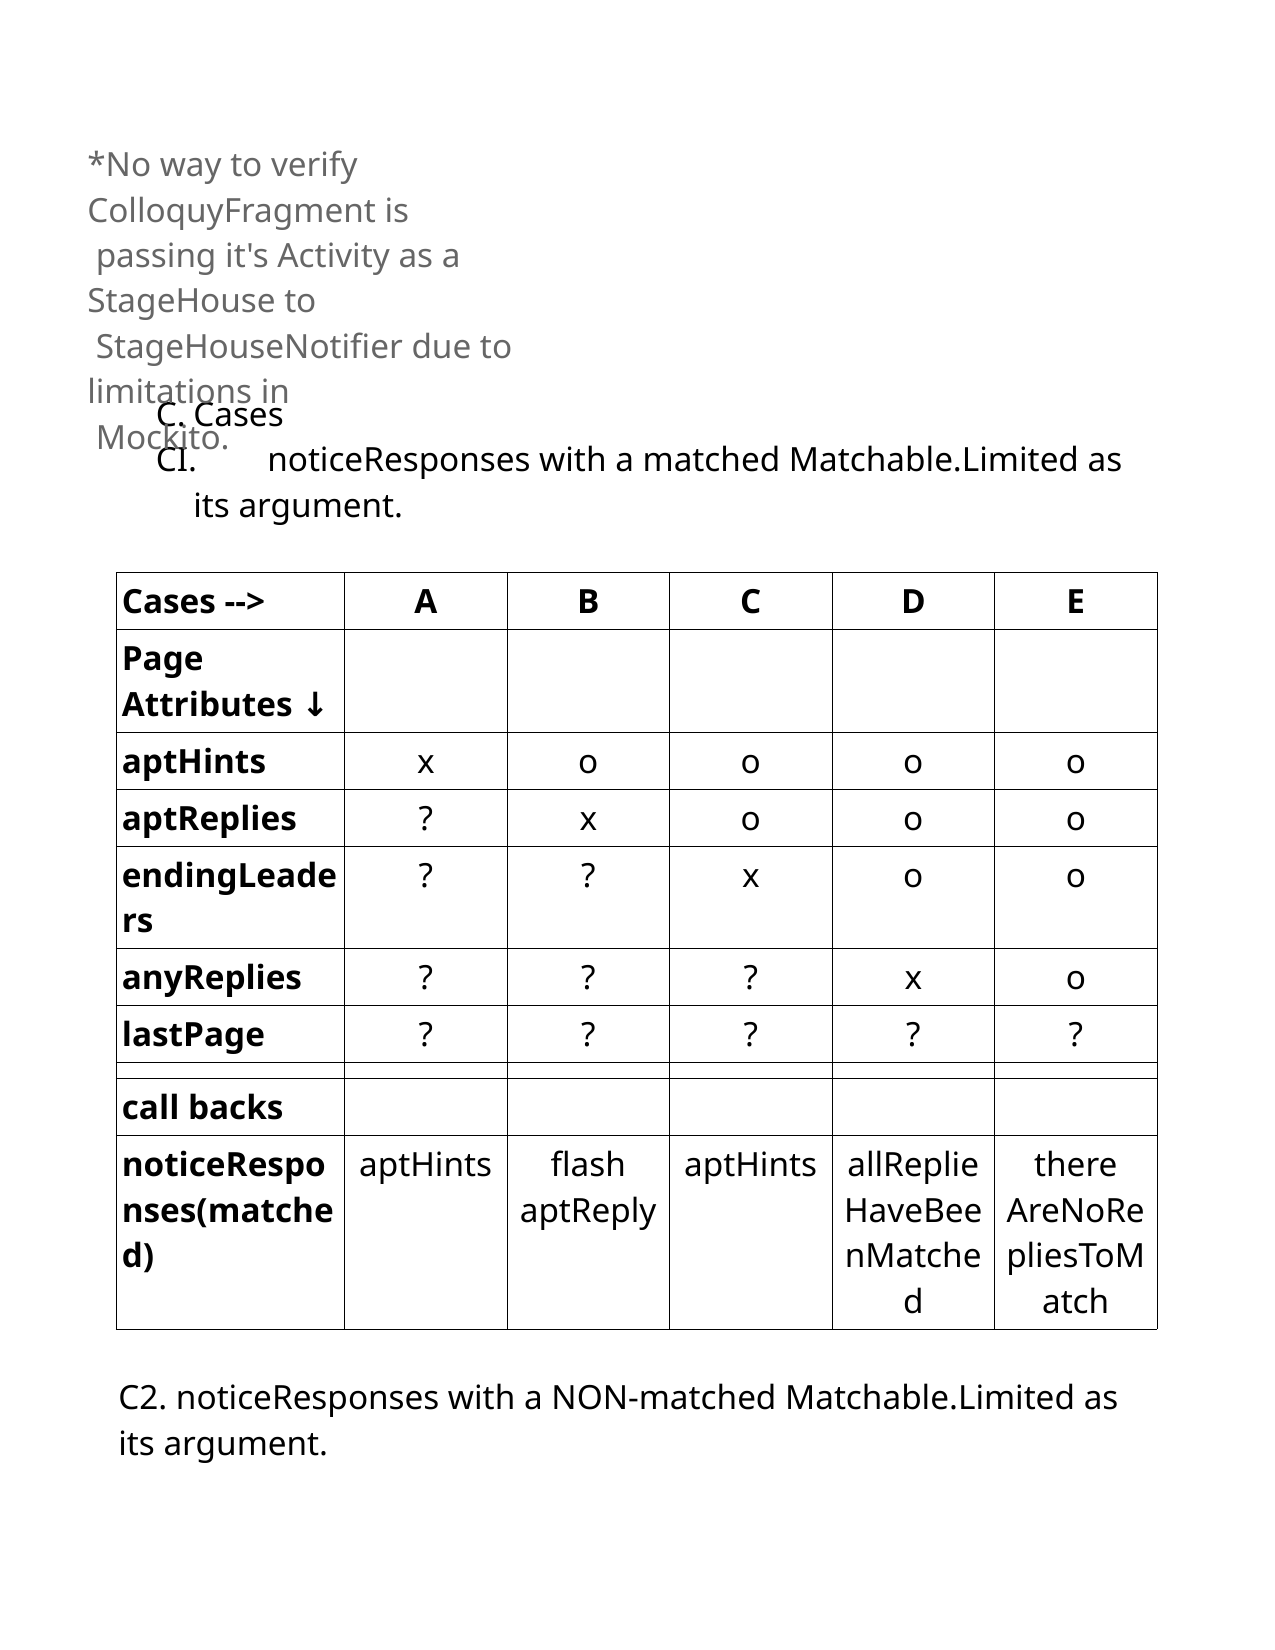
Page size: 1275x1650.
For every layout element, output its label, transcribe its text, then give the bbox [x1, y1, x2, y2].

table_header Cases --> [117, 573, 344, 629]
table_cell [345, 1063, 507, 1078]
table_cell o [508, 733, 669, 789]
table_cell [995, 1063, 1157, 1078]
table_cell ? [508, 1006, 669, 1062]
table_cell aptHints [345, 1136, 507, 1328]
table_cell [345, 1079, 507, 1135]
table_cell [670, 630, 832, 732]
table_cell [995, 630, 1157, 732]
text C2. noticeResponses with a NON-matched Matchable.Limited as its argument. [118, 1374, 1157, 1465]
table_cell o [833, 847, 994, 948]
list Cases [156, 391, 169, 436]
table_cell anyReplies [117, 949, 344, 1005]
list Cases [160, 391, 1157, 436]
table_cell [508, 1063, 669, 1078]
table_cell ? [670, 1006, 832, 1062]
table_header D [833, 573, 994, 629]
list Cases [200, 391, 210, 401]
table_header A [345, 573, 507, 629]
table_cell x [345, 733, 507, 789]
table_cell ? [345, 790, 507, 846]
table_cell allReplieHaveBeenMatched [833, 1136, 994, 1328]
table_cell ? [670, 949, 832, 1005]
table_header C [670, 573, 832, 629]
table_cell [117, 1063, 344, 1078]
table_cell ? [833, 1006, 994, 1062]
table_cell there AreNoRepliesToMatch [995, 1136, 1157, 1328]
table_cell [508, 630, 669, 732]
table_cell [833, 1063, 994, 1078]
table_cell ? [345, 847, 507, 948]
table_cell Page Attributes ↓ [117, 630, 344, 732]
table_cell o [670, 790, 832, 846]
table_cell x [670, 847, 832, 948]
table_cell [833, 1079, 994, 1135]
table_cell lastPage [117, 1006, 344, 1062]
table_cell [508, 1079, 669, 1135]
table_cell [345, 630, 507, 732]
table_cell o [995, 733, 1157, 789]
list noticeResponses with a matched Matchable.Limited as its argument. [156, 436, 1157, 527]
table_cell o [995, 949, 1157, 1005]
table_cell ? [508, 949, 669, 1005]
table_header E [995, 573, 1157, 629]
table_cell ? [345, 1006, 507, 1062]
table_cell flash aptReply [508, 1136, 669, 1328]
table_cell [833, 630, 994, 732]
table_cell x [833, 949, 994, 1005]
table_cell o [995, 790, 1157, 846]
table_cell noticeResponses(matched) [117, 1136, 344, 1328]
table_header B [508, 573, 669, 629]
table_cell o [995, 847, 1157, 948]
table_cell [670, 1063, 832, 1078]
table_cell [670, 1079, 832, 1135]
table_cell aptHints [117, 733, 344, 789]
table_cell endingLeaders [117, 847, 344, 948]
table_cell aptReplies [117, 790, 344, 846]
table_cell o [670, 733, 832, 789]
table_cell call backs [117, 1079, 344, 1135]
table_cell ? [995, 1006, 1157, 1062]
table_cell ? [345, 949, 507, 1005]
table_cell ? [508, 847, 669, 948]
table_cell x [508, 790, 669, 846]
table_cell [995, 1079, 1157, 1135]
table_cell o [833, 790, 994, 846]
table_cell o [833, 733, 994, 789]
table_cell aptHints [670, 1136, 832, 1328]
